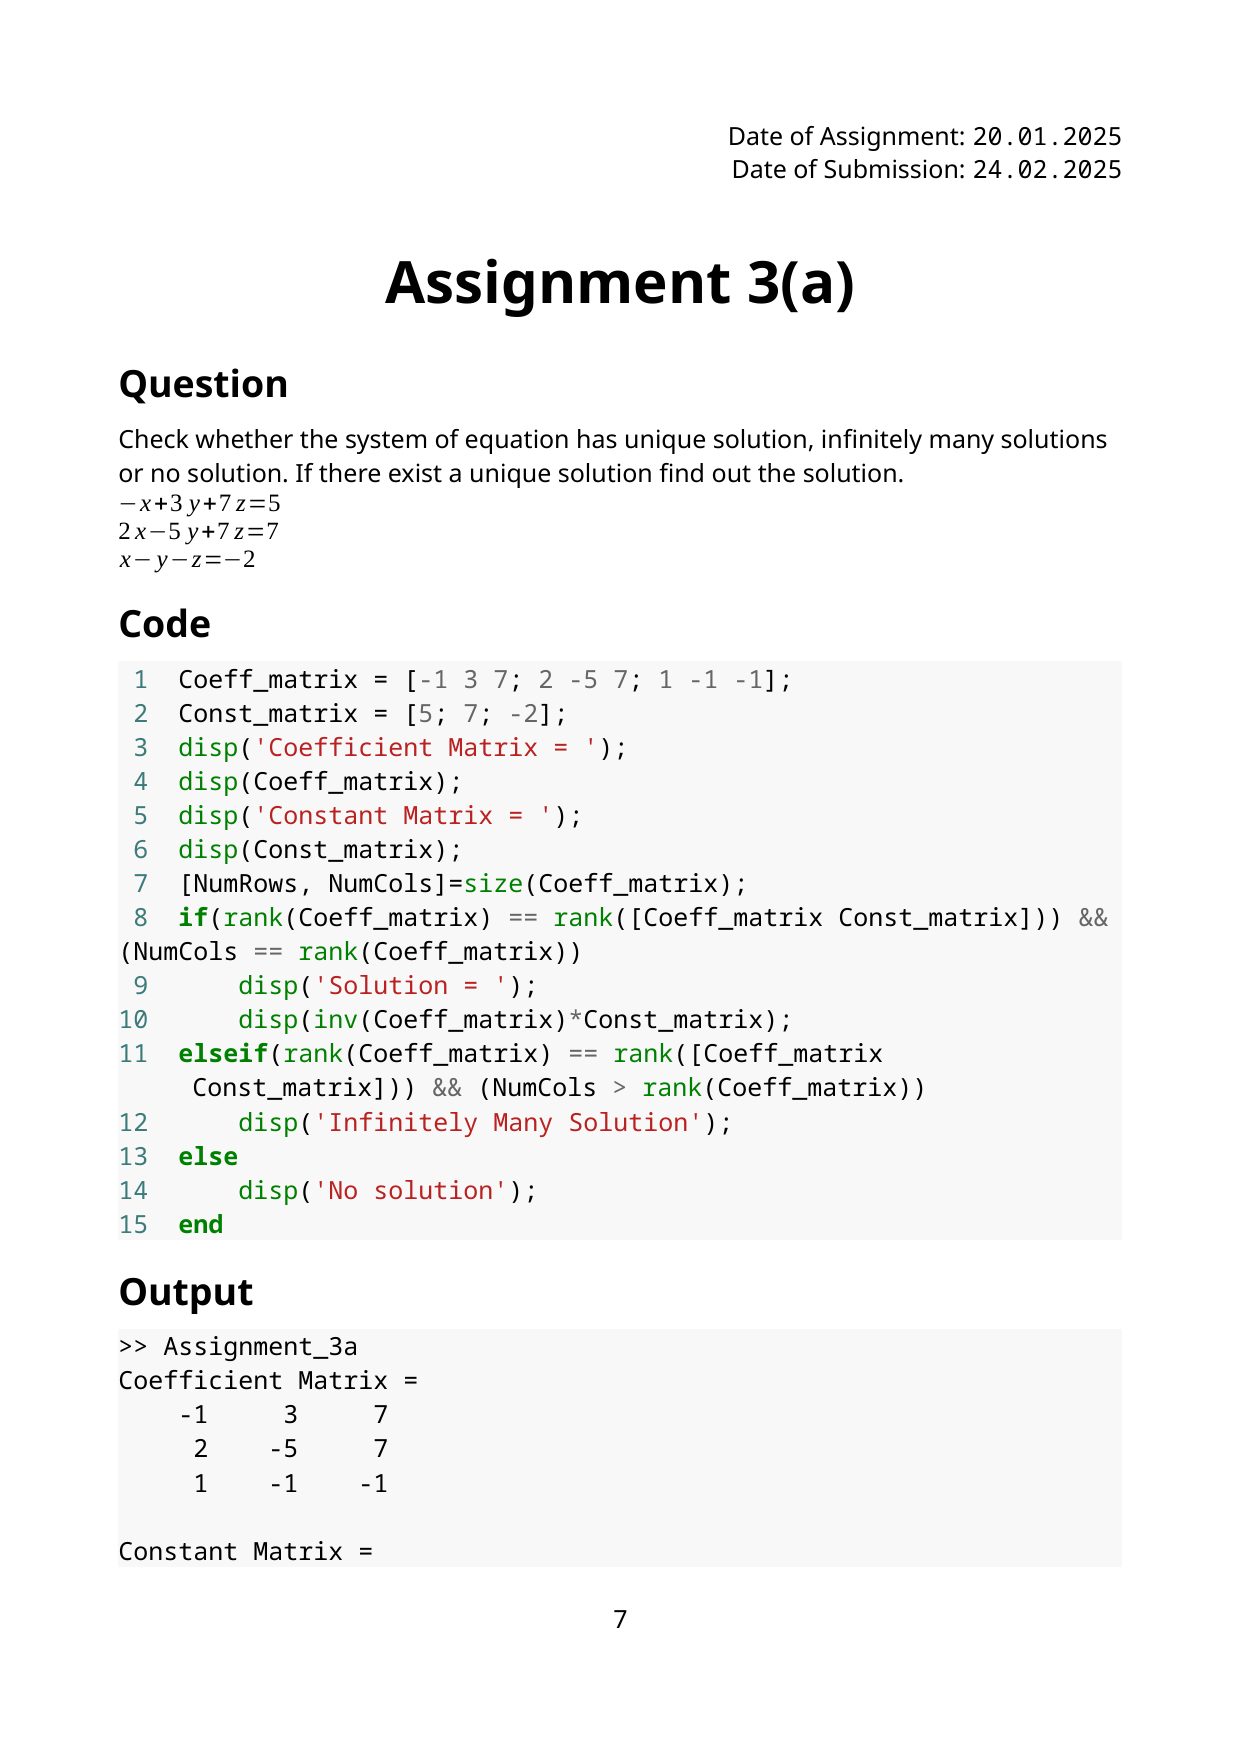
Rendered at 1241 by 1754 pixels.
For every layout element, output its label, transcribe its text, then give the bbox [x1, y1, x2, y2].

text 11 elseif(rank(Coeff_matrix) == rank([Coeff_matrix Const_matrix])) && (NumCols > rank(Coeff_matrix)) [118, 1036, 1122, 1104]
text 1 Coeff_matrix = [-1 3 7; 2 -5 7; 1 -1 -1]; [118, 661, 1122, 695]
text 6 disp(Const_matrix); [118, 832, 1122, 866]
text 7 [NumRows, NumCols]=size(Coeff_matrix); [118, 866, 1122, 900]
text 8 if(rank(Coeff_matrix) == rank([Coeff_matrix Const_matrix])) && (NumCols == rank(Coeff_matrix)) [118, 900, 1122, 968]
text -1 3 7 [118, 1397, 1122, 1431]
text 12 disp('Infinitely Many Solution'); [118, 1104, 1122, 1138]
text 9 disp('Solution = '); [118, 968, 1122, 1002]
title Assignment 3(a) [118, 241, 1122, 320]
text Constant Matrix = [118, 1533, 1122, 1567]
text 2 -5 7 [118, 1431, 1122, 1465]
text 10 disp(inv(Coeff_matrix)*Const_matrix); [118, 1002, 1122, 1036]
subtitle Code [118, 598, 1122, 649]
text 15 end [118, 1206, 1122, 1240]
text 3 disp('Coefficient Matrix = '); [118, 729, 1122, 763]
text 4 disp(Coeff_matrix); [118, 763, 1122, 798]
text 5 disp('Constant Matrix = '); [118, 798, 1122, 832]
subtitle Output [118, 1265, 1122, 1316]
text 13 else [118, 1138, 1122, 1172]
text Coefficient Matrix = [118, 1363, 1122, 1397]
text 2 Const_matrix = [5; 7; -2]; [118, 695, 1122, 729]
text >> Assignment_3a [118, 1329, 1122, 1363]
text Check whether the system of equation has unique solution, infinitely many solutions or no solution. If there exist a unique solution find out the solution. [118, 421, 1122, 489]
subtitle Question [118, 358, 1122, 409]
text 14 disp('No solution'); [118, 1172, 1122, 1206]
text 1 -1 -1 [118, 1465, 1122, 1499]
